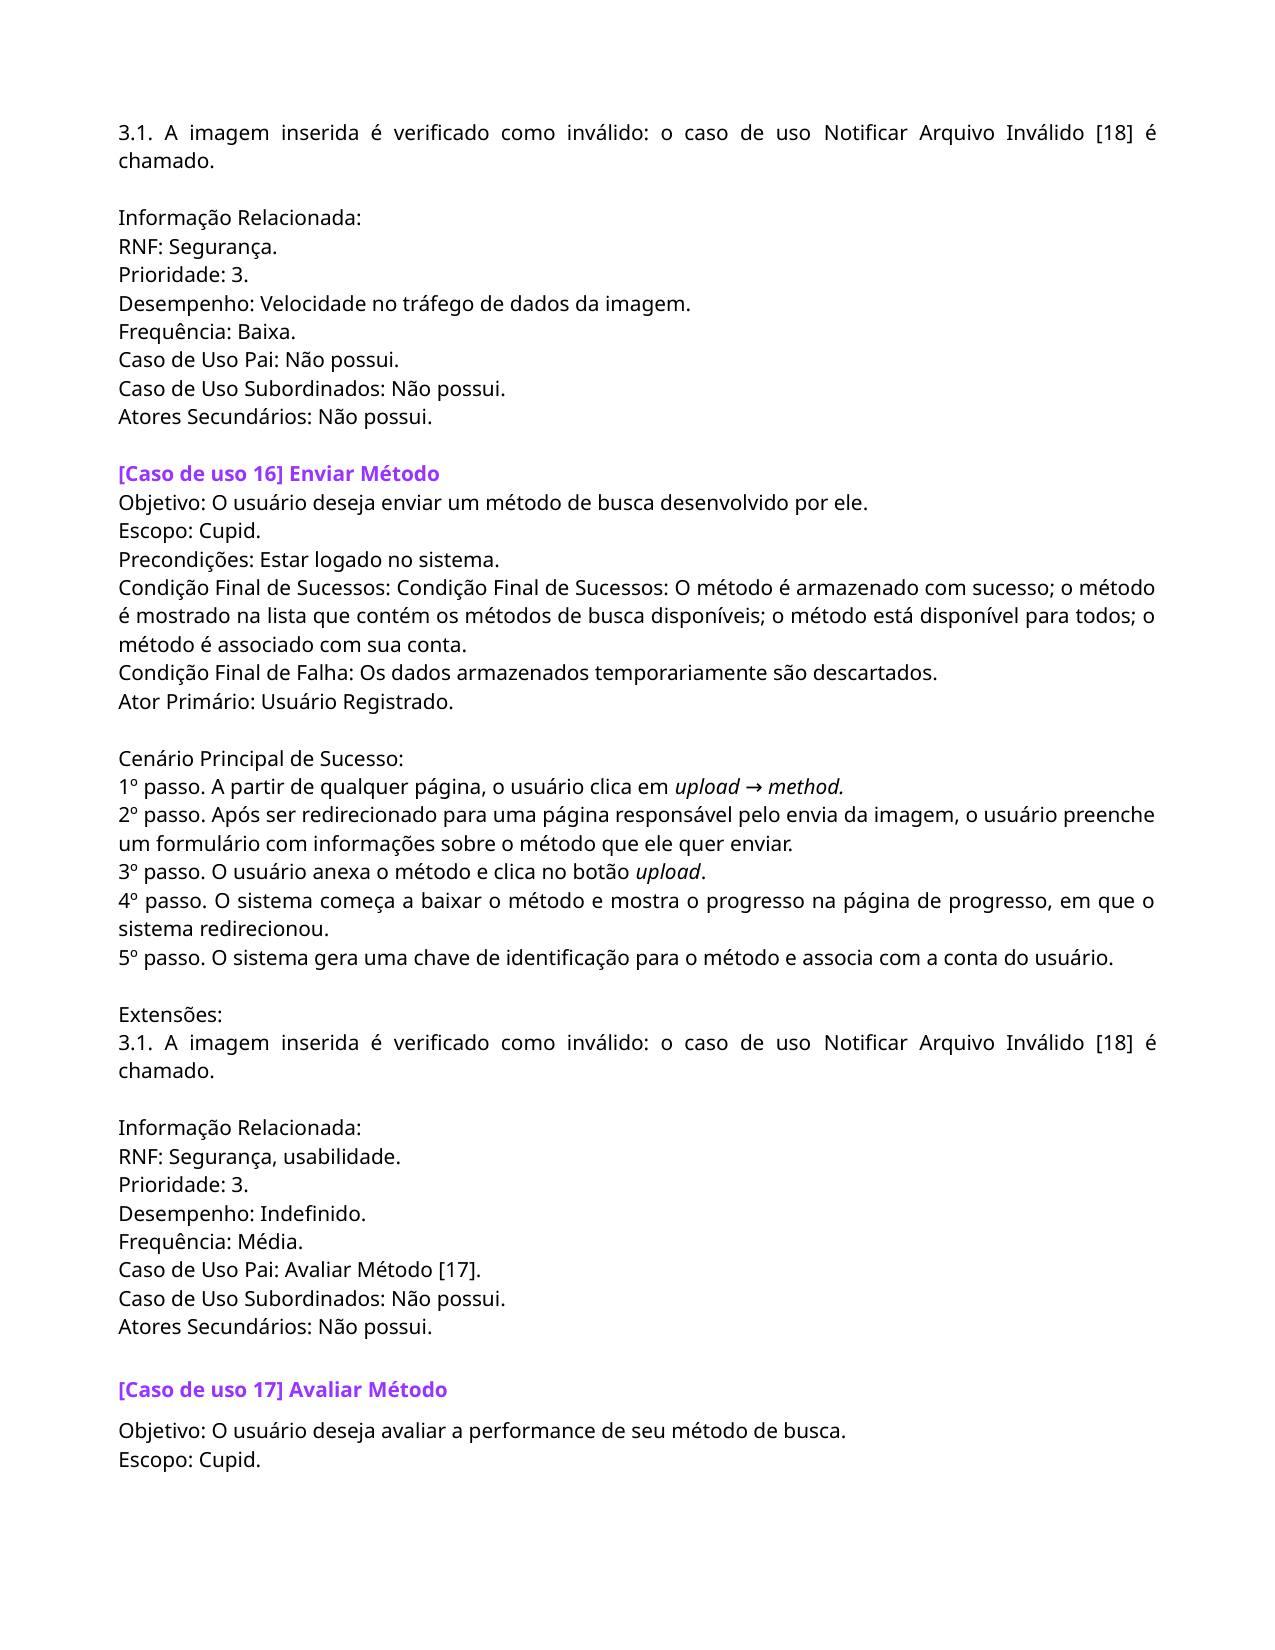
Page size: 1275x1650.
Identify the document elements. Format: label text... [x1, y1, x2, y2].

text Informação Relacionada: [118, 203, 1157, 232]
text Condição Final de Falha: Os dados armazenados temporariamente são descartados. [118, 658, 1157, 687]
text Prioridade: 3. [118, 260, 1157, 289]
text 3º passo. O usuário anexa o método e clica no botão upload. [118, 857, 1157, 886]
text 5º passo. O sistema gera uma chave de identificação para o método e associa com a conta do usuário. [118, 943, 1157, 971]
text Objetivo: O usuário deseja enviar um método de busca desenvolvido por ele. [118, 488, 1157, 516]
text 3.1. A imagem inserida é verificado como inválido: o caso de uso Notificar Arquivo Inválido [18] é chamado. [118, 118, 1157, 175]
text RNF: Segurança. [118, 232, 1157, 260]
text Caso de Uso Subordinados: Não possui. [118, 374, 1157, 402]
text Condição Final de Sucessos: Condição Final de Sucessos: O método é armazenado com sucesso; o método é mostrado na lista que contém os métodos de busca disponíveis; o método está disponível para todos; o método é associado com sua conta. [118, 573, 1157, 658]
text Extensões: [118, 1000, 1157, 1028]
text [Caso de uso 16] Enviar Método [118, 459, 1157, 488]
text Caso de Uso Subordinados: Não possui. [118, 1284, 1157, 1312]
text Caso de Uso Pai: Avaliar Método [17]. [118, 1256, 1157, 1284]
text 2º passo. Após ser redirecionado para uma página responsável pelo envia da imagem, o usuário preenche um formulário com informações sobre o método que ele quer enviar. [118, 801, 1157, 857]
text Frequência: Baixa. [118, 317, 1157, 346]
subtitle [Caso de uso 17] Avaliar Método [118, 1376, 1157, 1404]
text Cenário Principal de Sucesso: [118, 744, 1157, 772]
text Prioridade: 3. [118, 1170, 1157, 1199]
text Desempenho: Velocidade no tráfego de dados da imagem. [118, 289, 1157, 317]
text Escopo: Cupid. [118, 516, 1157, 545]
text Informação Relacionada: [118, 1113, 1157, 1142]
text Escopo: Cupid. [118, 1445, 1157, 1473]
text RNF: Segurança, usabilidade. [118, 1142, 1157, 1170]
text Caso de Uso Pai: Não possui. [118, 346, 1157, 374]
text Frequência: Média. [118, 1227, 1157, 1256]
text Ator Primário: Usuário Registrado. [118, 687, 1157, 715]
text Precondições: Estar logado no sistema. [118, 545, 1157, 573]
text Desempenho: Indefinido. [118, 1199, 1157, 1227]
text 4º passo. O sistema começa a baixar o método e mostra o progresso na página de progresso, em que o sistema redirecionou. [118, 886, 1157, 943]
text Atores Secundários: Não possui. [118, 1312, 1157, 1341]
text 3.1. A imagem inserida é verificado como inválido: o caso de uso Notificar Arquivo Inválido [18] é chamado. [118, 1028, 1157, 1085]
text 1º passo. A partir de qualquer página, o usuário clica em upload → method. [118, 772, 1157, 801]
text Objetivo: O usuário deseja avaliar a performance de seu método de busca. [118, 1417, 1157, 1445]
text Atores Secundários: Não possui. [118, 402, 1157, 431]
